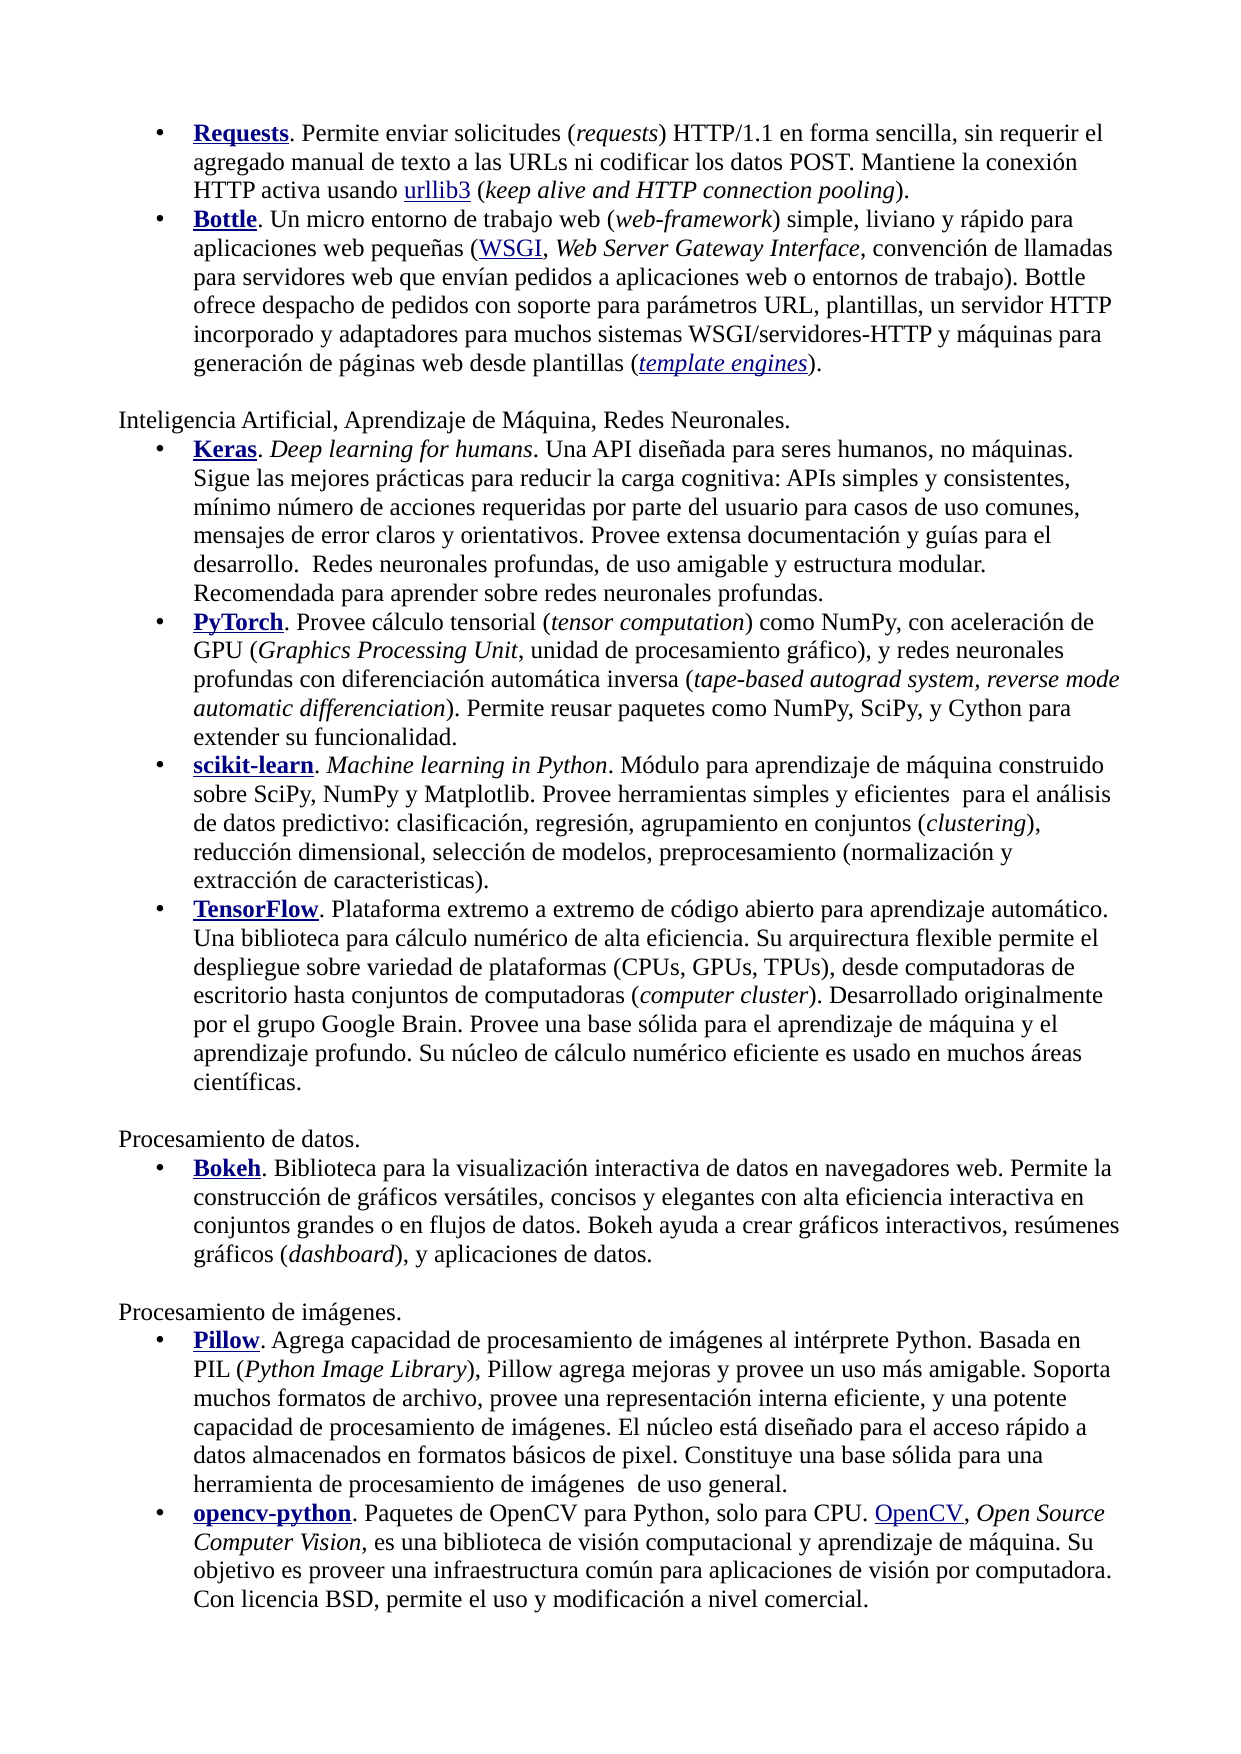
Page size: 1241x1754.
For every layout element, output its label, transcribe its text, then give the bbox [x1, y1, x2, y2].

list scikit-learn. Machine learning in Python. Módulo para aprendizaje de máquina construido sobre SciPy, NumPy y Matplotlib. Provee herramientas simples y eficientes para el análisis de datos predictivo: clasificación, regresión, agrupamiento en conjuntos (clustering), reducción dimensional, selección de modelos, preprocesamiento (normalización y extracción de caracteristicas). [156, 751, 1122, 894]
list Keras. Deep learning for humans. Una API diseñada para seres humanos, no máquinas. Sigue las mejores prácticas para reducir la carga cognitiva: APIs simples y consistentes, mínimo número de acciones requeridas por parte del usuario para casos de uso comunes, mensajes de error claros y orientativos. Provee extensa documentación y guías para el desarrollo. Redes neuronales profundas, de uso amigable y estructura modular. Recomendada para aprender sobre redes neuronales profundas. [156, 434, 1122, 607]
list Bokeh. Biblioteca para la visualización interactiva de datos en navegadores web. Permite la construcción de gráficos versátiles, concisos y elegantes con alta eficiencia interactiva en conjuntos grandes o en flujos de datos. Bokeh ayuda a crear gráficos interactivos, resúmenes gráficos (dashboard), y aplicaciones de datos. [156, 1153, 1122, 1268]
list PyTorch. Provee cálculo tensorial (tensor computation) como NumPy, con aceleración de GPU (Graphics Processing Unit, unidad de procesamiento gráfico), y redes neuronales profundas con diferenciación automática inversa (tape-based autograd system, reverse mode automatic differenciation). Permite reusar paquetes como NumPy, SciPy, y Cython para extender su funcionalidad. [156, 607, 1122, 751]
list Pillow. Agrega capacidad de procesamiento de imágenes al intérprete Python. Basada en PIL (Python Image Library), Pillow agrega mejoras y provee un uso más amigable. Soporta muchos formatos de archivo, provee una representación interna eficiente, y una potente capacidad de procesamiento de imágenes. El núcleo está diseñado para el acceso rápido a datos almacenados en formatos básicos de pixel. Constituye una base sólida para una herramienta de procesamiento de imágenes de uso general. [156, 1326, 1122, 1498]
text Procesamiento de datos. [118, 1124, 1122, 1153]
list TensorFlow. Plataforma extremo a extremo de código abierto para aprendizaje automático. Una biblioteca para cálculo numérico de alta eficiencia. Su arquirectura flexible permite el despliegue sobre variedad de plataformas (CPUs, GPUs, TPUs), desde computadoras de escritorio hasta conjuntos de computadoras (computer cluster). Desarrollado originalmente por el grupo Google Brain. Provee una base sólida para el aprendizaje de máquina y el aprendizaje profundo. Su núcleo de cálculo numérico eficiente es usado en muchos áreas científicas. [156, 894, 1122, 1096]
list Requests. Permite enviar solicitudes (requests) HTTP/1.1 en forma sencilla, sin requerir el agregado manual de texto a las URLs ni codificar los datos POST. Mantiene la conexión HTTP activa usando urllib3 (keep alive and HTTP connection pooling). [156, 118, 1122, 204]
text Inteligencia Artificial, Aprendizaje de Máquina, Redes Neuronales. [118, 406, 1122, 434]
list opencv-python. Paquetes de OpenCV para Python, solo para CPU. OpenCV, Open Source Computer Vision, es una biblioteca de visión computacional y aprendizaje de máquina. Su objetivo es proveer una infraestructura común para aplicaciones de visión por computadora. Con licencia BSD, permite el uso y modificación a nivel comercial. [156, 1498, 1122, 1613]
list Bottle. Un micro entorno de trabajo web (web-framework) simple, liviano y rápido para aplicaciones web pequeñas (WSGI, Web Server Gateway Interface, convención de llamadas para servidores web que envían pedidos a aplicaciones web o entornos de trabajo). Bottle ofrece despacho de pedidos con soporte para parámetros URL, plantillas, un servidor HTTP incorporado y adaptadores para muchos sistemas WSGI/servidores-HTTP y máquinas para generación de páginas web desde plantillas (template engines). [156, 204, 1122, 377]
text Procesamiento de imágenes. [118, 1297, 1122, 1326]
